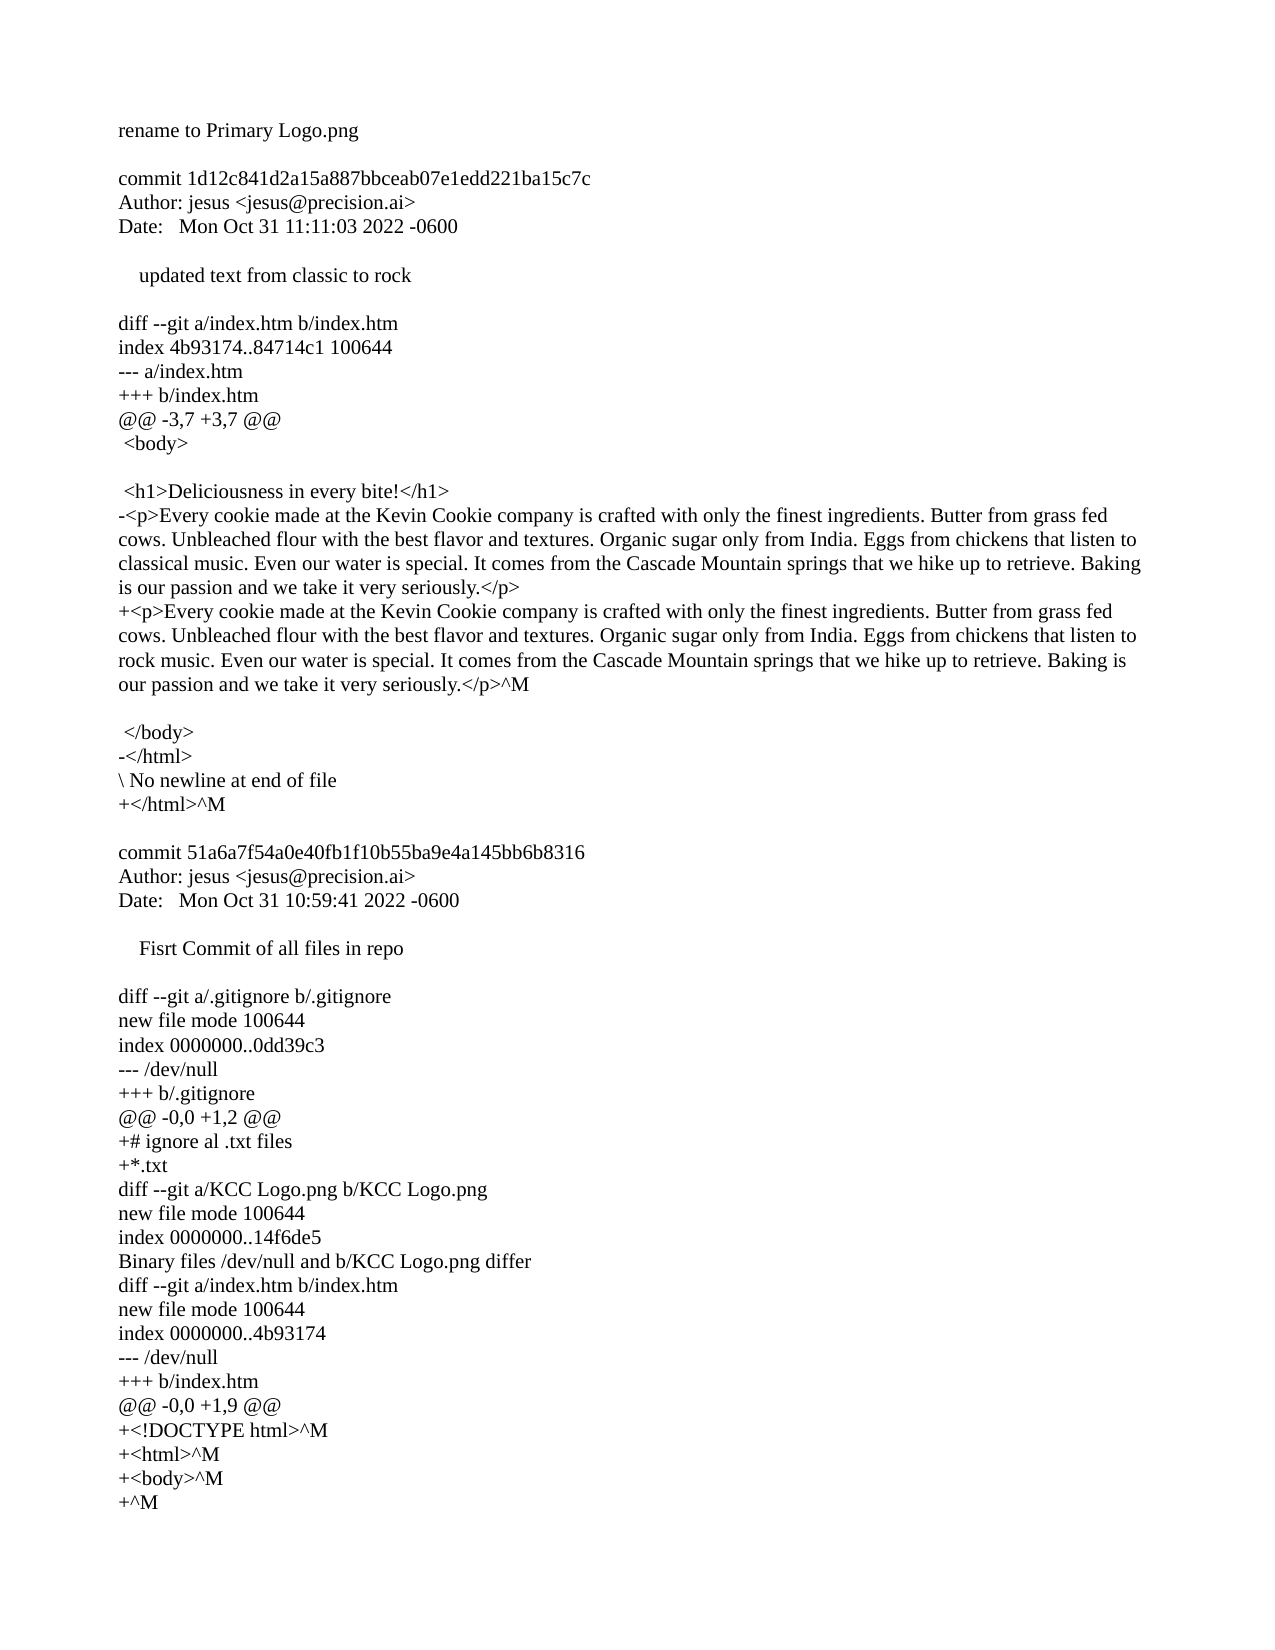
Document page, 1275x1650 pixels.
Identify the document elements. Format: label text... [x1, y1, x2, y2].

text --- /dev/null [118, 1057, 1157, 1081]
text +</html>^M [118, 792, 1157, 816]
text rename to Primary Logo.png [118, 118, 1157, 142]
text Author: jesus <jesus@precision.ai> [118, 864, 1157, 888]
text +<body>^M [118, 1466, 1157, 1490]
text diff --git a/.gitignore b/.gitignore [118, 984, 1157, 1008]
text commit 1d12c841d2a15a887bbceab07e1edd221ba15c7c [118, 166, 1157, 190]
text +<p>Every cookie made at the Kevin Cookie company is crafted with only the finest ingredients. Butter from grass fed cows. Unbleached flour with the best flavor and textures. Organic sugar only from India. Eggs from chickens that listen to rock music. Even our water is special. It comes from the Cascade Mountain springs that we hike up to retrieve. Baking is our passion and we take it very seriously.</p>^M [118, 599, 1157, 696]
text new file mode 100644 [118, 1297, 1157, 1321]
text diff --git a/KCC Logo.png b/KCC Logo.png [118, 1177, 1157, 1201]
text new file mode 100644 [118, 1008, 1157, 1032]
text +^M [118, 1490, 1157, 1514]
text +# ignore al .txt files [118, 1129, 1157, 1153]
text index 0000000..4b93174 [118, 1321, 1157, 1345]
text @@ -0,0 +1,2 @@ [118, 1105, 1157, 1129]
text +++ b/index.htm [118, 1369, 1157, 1393]
text index 4b93174..84714c1 100644 [118, 335, 1157, 359]
text --- /dev/null [118, 1345, 1157, 1369]
text Author: jesus <jesus@precision.ai> [118, 190, 1157, 214]
text @@ -0,0 +1,9 @@ [118, 1393, 1157, 1417]
text diff --git a/index.htm b/index.htm [118, 1273, 1157, 1297]
text @@ -3,7 +3,7 @@ [118, 407, 1157, 431]
text +++ b/.gitignore [118, 1081, 1157, 1105]
text Date: Mon Oct 31 11:11:03 2022 -0600 [118, 214, 1157, 238]
text +<!DOCTYPE html>^M [118, 1417, 1157, 1442]
text <body> [118, 431, 1157, 455]
text +++ b/index.htm [118, 383, 1157, 407]
text diff --git a/index.htm b/index.htm [118, 311, 1157, 335]
text </body> [118, 720, 1157, 744]
text index 0000000..14f6de5 [118, 1225, 1157, 1249]
text commit 51a6a7f54a0e40fb1f10b55ba9e4a145bb6b8316 [118, 840, 1157, 864]
text --- a/index.htm [118, 359, 1157, 383]
text index 0000000..0dd39c3 [118, 1032, 1157, 1057]
text <h1>Deliciousness in every bite!</h1> [118, 479, 1157, 503]
text updated text from classic to rock [118, 262, 1157, 287]
text \ No newline at end of file [118, 768, 1157, 792]
text +*.txt [118, 1153, 1157, 1177]
text -</html> [118, 744, 1157, 768]
text Fisrt Commit of all files in repo [118, 936, 1157, 960]
text new file mode 100644 [118, 1201, 1157, 1225]
text Date: Mon Oct 31 10:59:41 2022 -0600 [118, 888, 1157, 912]
text +<html>^M [118, 1442, 1157, 1466]
text -<p>Every cookie made at the Kevin Cookie company is crafted with only the finest ingredients. Butter from grass fed cows. Unbleached flour with the best flavor and textures. Organic sugar only from India. Eggs from chickens that listen to classical music. Even our water is special. It comes from the Cascade Mountain springs that we hike up to retrieve. Baking is our passion and we take it very seriously.</p> [118, 503, 1157, 599]
text Binary files /dev/null and b/KCC Logo.png differ [118, 1249, 1157, 1273]
